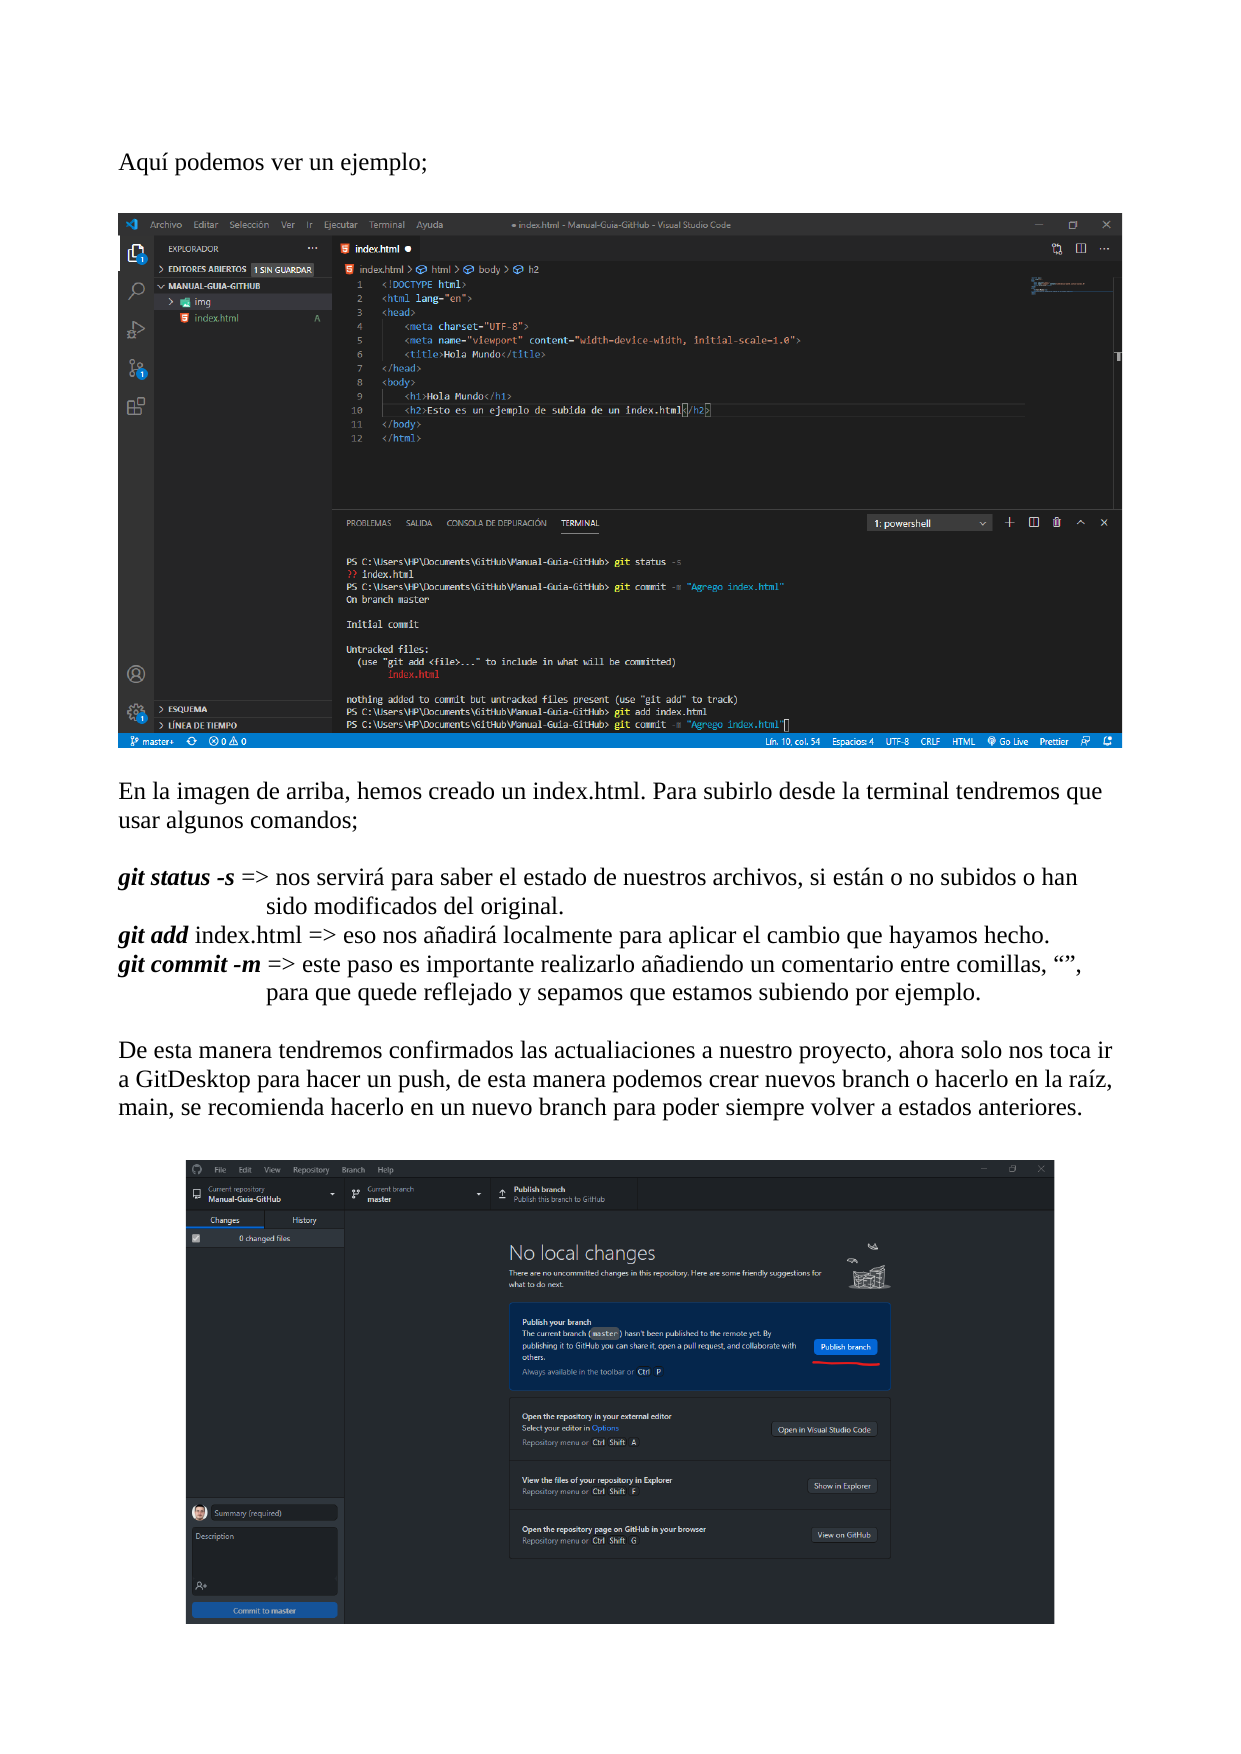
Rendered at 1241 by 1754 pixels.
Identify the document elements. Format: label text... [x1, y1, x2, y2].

text git status -s => nos servirá para saber el estado de nuestros archivos, si están o no subidos o han sido modificados del original. [118, 862, 1122, 920]
text git add index.html => eso nos añadirá localmente para aplicar el cambio que hayamos hecho. [118, 920, 1122, 949]
picture [118, 213, 1123, 748]
text De esta manera tendremos confirmados las actualiaciones a nuestro proyecto, ahora solo nos toca ir a GitDesktop para hacer un push, de esta manera podemos crear nuevos branch o hacerlo en la raíz, main, se recomienda hacerlo en un nuevo branch para poder siempre volver a estados anteriores. [118, 1035, 1122, 1121]
text En la imagen de arriba, hemos creado un index.html. Para subirlo desde la terminal tendremos que usar algunos comandos; [118, 776, 1122, 834]
picture [185, 1160, 1055, 1624]
text Aquí podemos ver un ejemplo; [118, 147, 1122, 176]
text git commit -m => este paso es importante realizarlo añadiendo un comentario entre comillas, “”, para que quede reflejado y sepamos que estamos subiendo por ejemplo. [118, 949, 1122, 1006]
